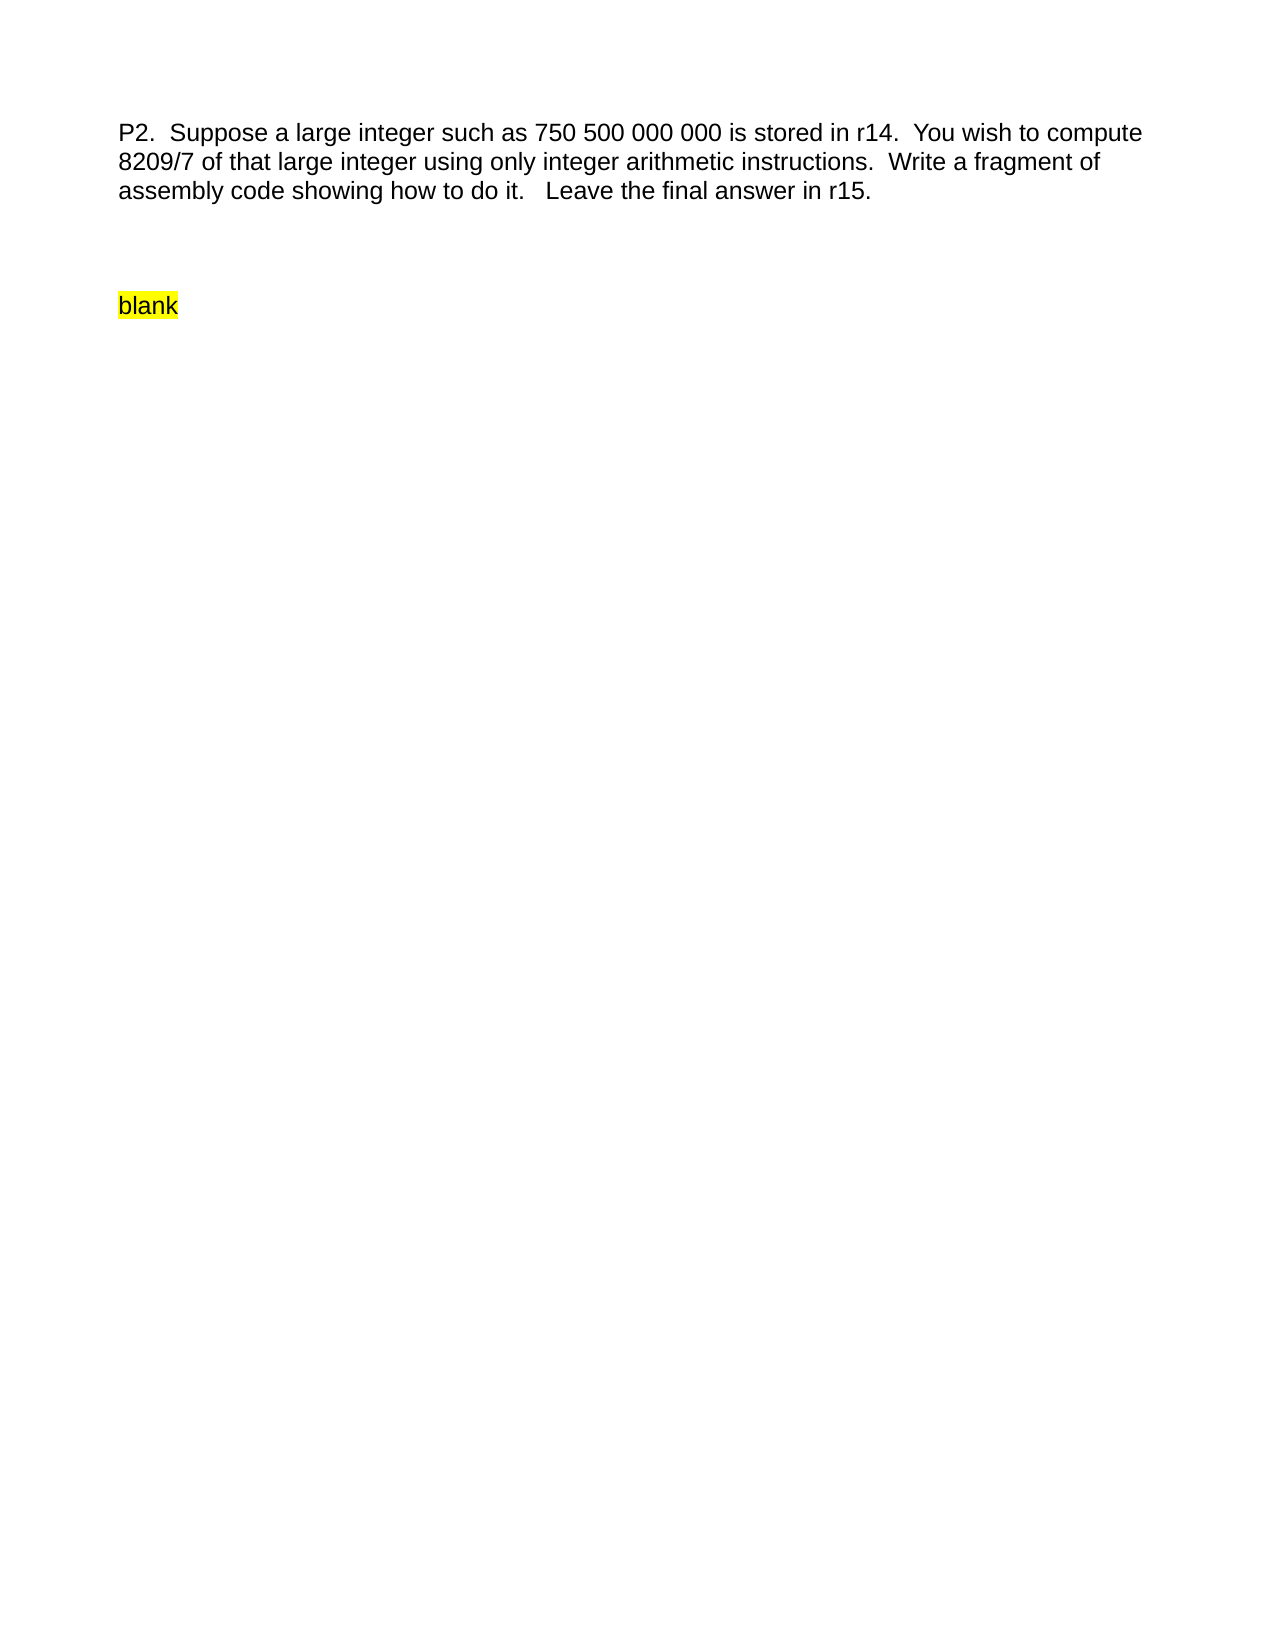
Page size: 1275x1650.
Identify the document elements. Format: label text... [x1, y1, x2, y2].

text P2. Suppose a large integer such as 750 500 000 000 is stored in r14. You wish to compute 8209/7 of that large integer using only integer arithmetic instructions. Write a fragment of assembly code showing how to do it. Leave the final answer in r15. [118, 118, 1157, 204]
text blank [118, 291, 1157, 319]
